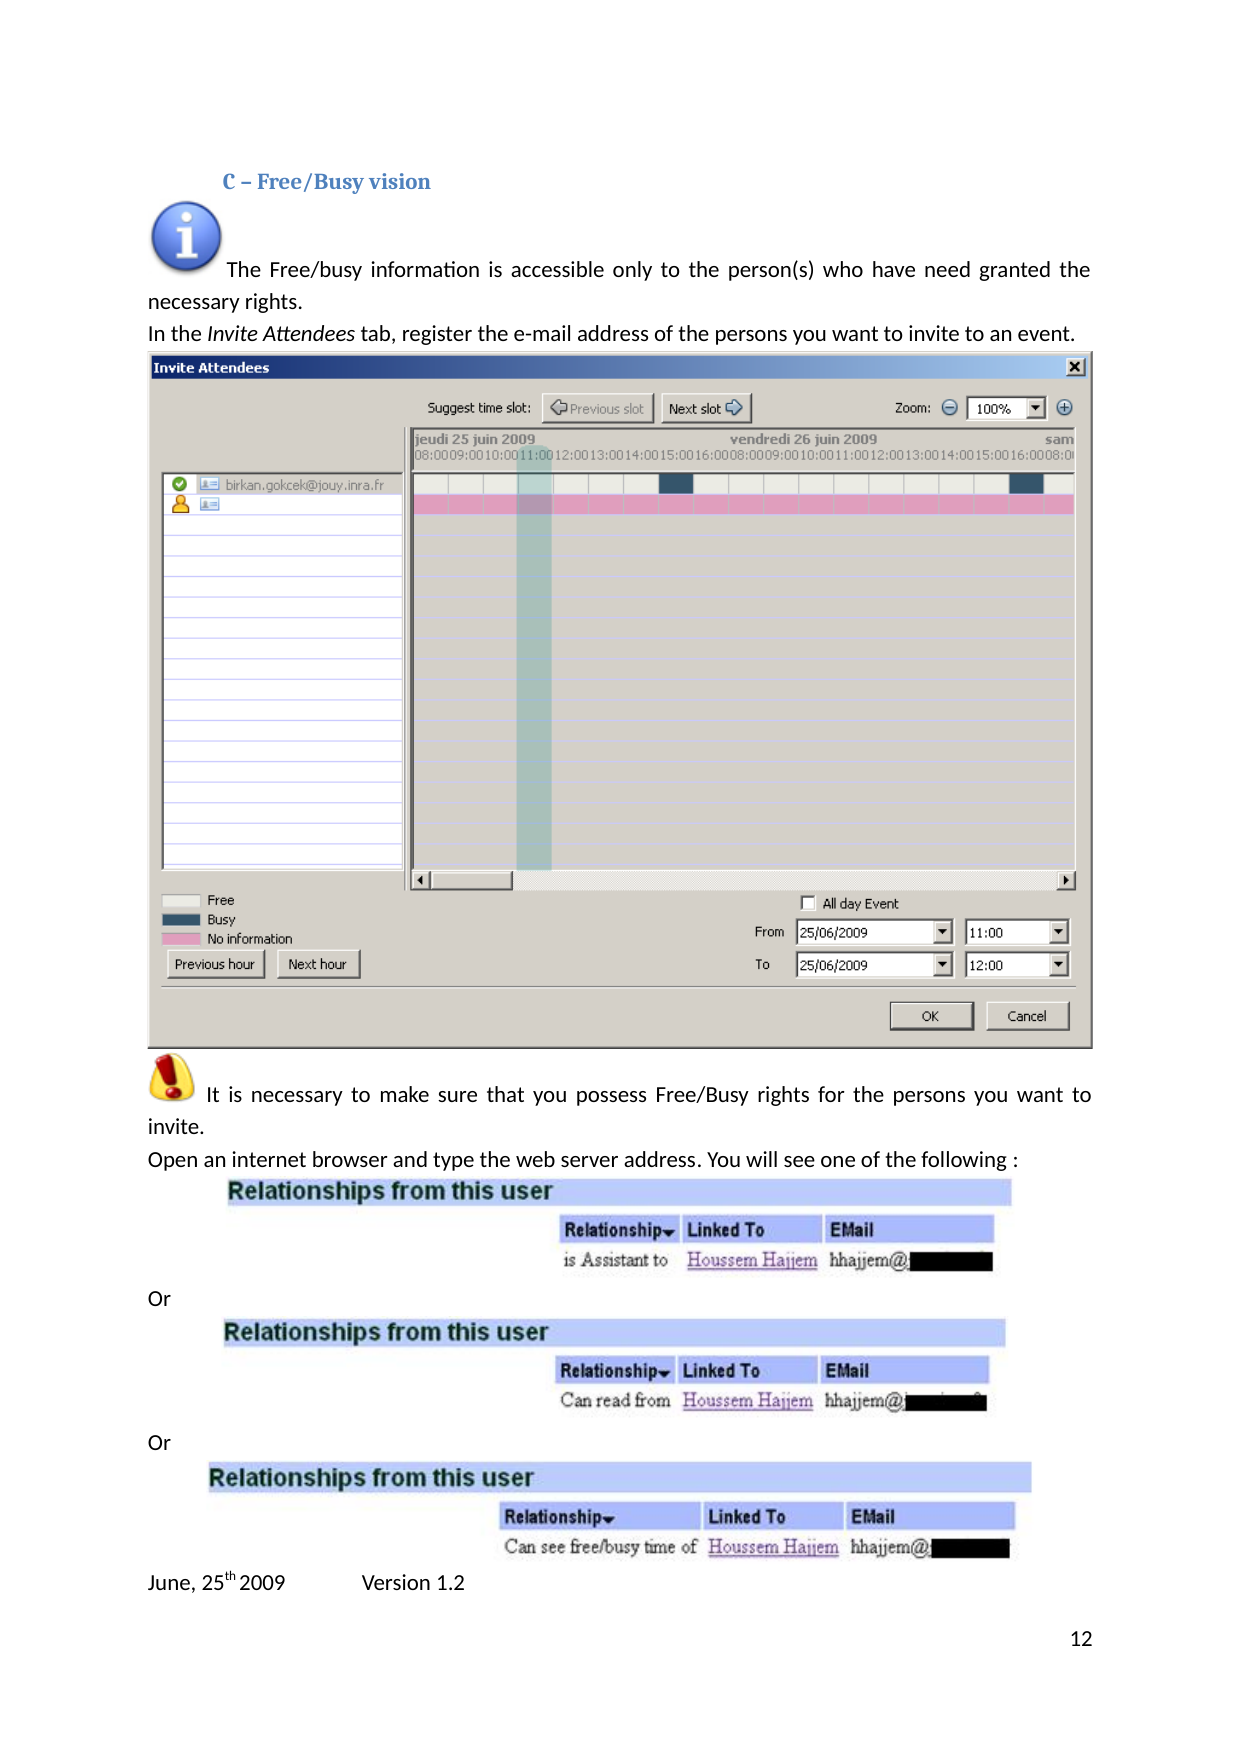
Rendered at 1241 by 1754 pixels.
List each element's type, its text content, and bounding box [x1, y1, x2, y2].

picture [147, 1052, 198, 1103]
picture [225, 1176, 1015, 1281]
picture [147, 198, 227, 278]
picture [147, 351, 1093, 1049]
picture [206, 1460, 1034, 1568]
text The Free/busy information is accessible only to the person(s) who have need granted the necessary rights. [148, 199, 1092, 315]
picture [221, 1316, 1009, 1424]
text In the Invite Attendees tab, register the e-mail address of the persons you want to invite to an event. [148, 319, 1092, 347]
text It is necessary to make sure that you possess Free/Busy rights for the persons you want to invite. [148, 1053, 1092, 1141]
subtitle C – Free/Busy vision [148, 168, 1092, 195]
text Open an internet browser and type the web server address. You will see one of the following : [148, 1145, 1092, 1173]
text Or [148, 1428, 1092, 1456]
text Or [148, 1284, 1092, 1312]
